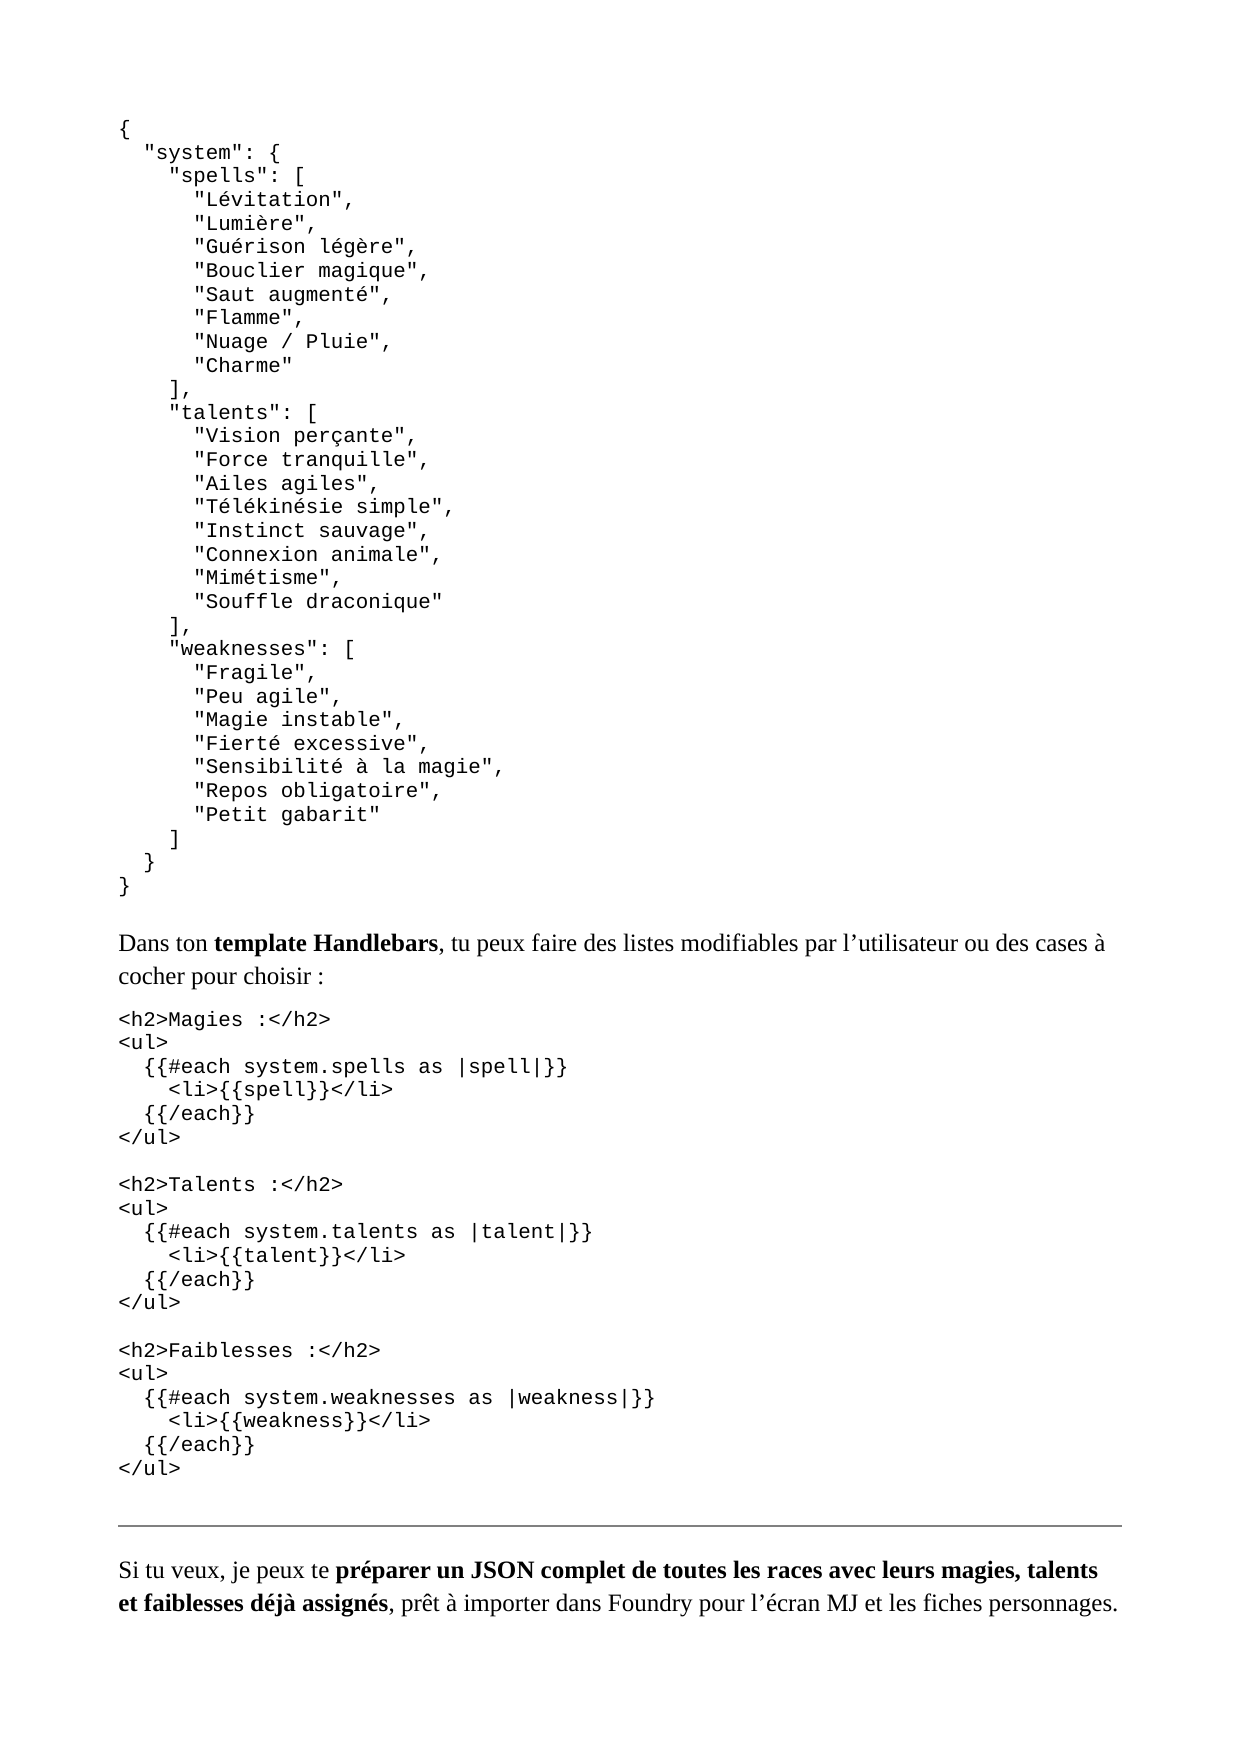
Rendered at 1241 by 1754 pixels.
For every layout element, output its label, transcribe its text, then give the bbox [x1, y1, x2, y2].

text <h2>Magies :</h2> [118, 1008, 1122, 1032]
text ] [118, 827, 1122, 851]
text "Souffle draconique" [118, 591, 1122, 615]
text <li>{{spell}}</li> [118, 1079, 1122, 1103]
text ], [118, 615, 1122, 638]
text "Télékinésie simple", [118, 496, 1122, 520]
text {{/each}} [118, 1103, 1122, 1127]
text "Mimétisme", [118, 567, 1122, 591]
text "system": { [118, 142, 1122, 165]
text "weaknesses": [ [118, 638, 1122, 662]
text Dans ton template Handlebars, tu peux faire des listes modifiables par l’utilisateur ou des cases à cocher pour choisir : [118, 928, 1122, 990]
text </ul> [118, 1127, 1122, 1150]
text "Charme" [118, 354, 1122, 378]
text "Magie instable", [118, 709, 1122, 733]
text </ul> [118, 1292, 1122, 1316]
text "Peu agile", [118, 686, 1122, 709]
text "Instinct sauvage", [118, 520, 1122, 544]
text "Sensibilité à la magie", [118, 757, 1122, 780]
text "Repos obligatoire", [118, 780, 1122, 804]
text } [118, 851, 1122, 875]
text "Guérison légère", [118, 236, 1122, 260]
text <ul> [118, 1198, 1122, 1221]
text {{#each system.weaknesses as |weakness|}} [118, 1387, 1122, 1411]
text "spells": [ [118, 165, 1122, 189]
text "Saut augmenté", [118, 284, 1122, 307]
text "Fragile", [118, 662, 1122, 686]
text {{#each system.talents as |talent|}} [118, 1221, 1122, 1245]
text "Lumière", [118, 213, 1122, 236]
text <ul> [118, 1032, 1122, 1056]
text "Bouclier magique", [118, 260, 1122, 284]
text <h2>Faiblesses :</h2> [118, 1339, 1122, 1363]
text {{/each}} [118, 1434, 1122, 1458]
text <li>{{weakness}}</li> [118, 1411, 1122, 1434]
text "Petit gabarit" [118, 804, 1122, 827]
text <li>{{talent}}</li> [118, 1245, 1122, 1269]
text <ul> [118, 1363, 1122, 1387]
text "Flamme", [118, 307, 1122, 331]
text } [118, 875, 1122, 898]
text "Lévitation", [118, 189, 1122, 213]
text <h2>Talents :</h2> [118, 1174, 1122, 1198]
text {{#each system.spells as |spell|}} [118, 1056, 1122, 1079]
text {{/each}} [118, 1269, 1122, 1292]
text "Vision perçante", [118, 426, 1122, 449]
text Si tu veux, je peux te préparer un JSON complet de toutes les races avec leurs magies, talents et faiblesses déjà assignés, prêt à importer dans Foundry pour l’écran MJ et les fiches personnages. [118, 1555, 1122, 1617]
text "talents": [ [118, 402, 1122, 426]
text "Force tranquille", [118, 449, 1122, 473]
text ], [118, 378, 1122, 402]
text </ul> [118, 1458, 1122, 1481]
text "Fierté excessive", [118, 733, 1122, 757]
text "Connexion animale", [118, 544, 1122, 567]
text { [118, 118, 1122, 142]
text "Nuage / Pluie", [118, 331, 1122, 354]
text "Ailes agiles", [118, 473, 1122, 496]
